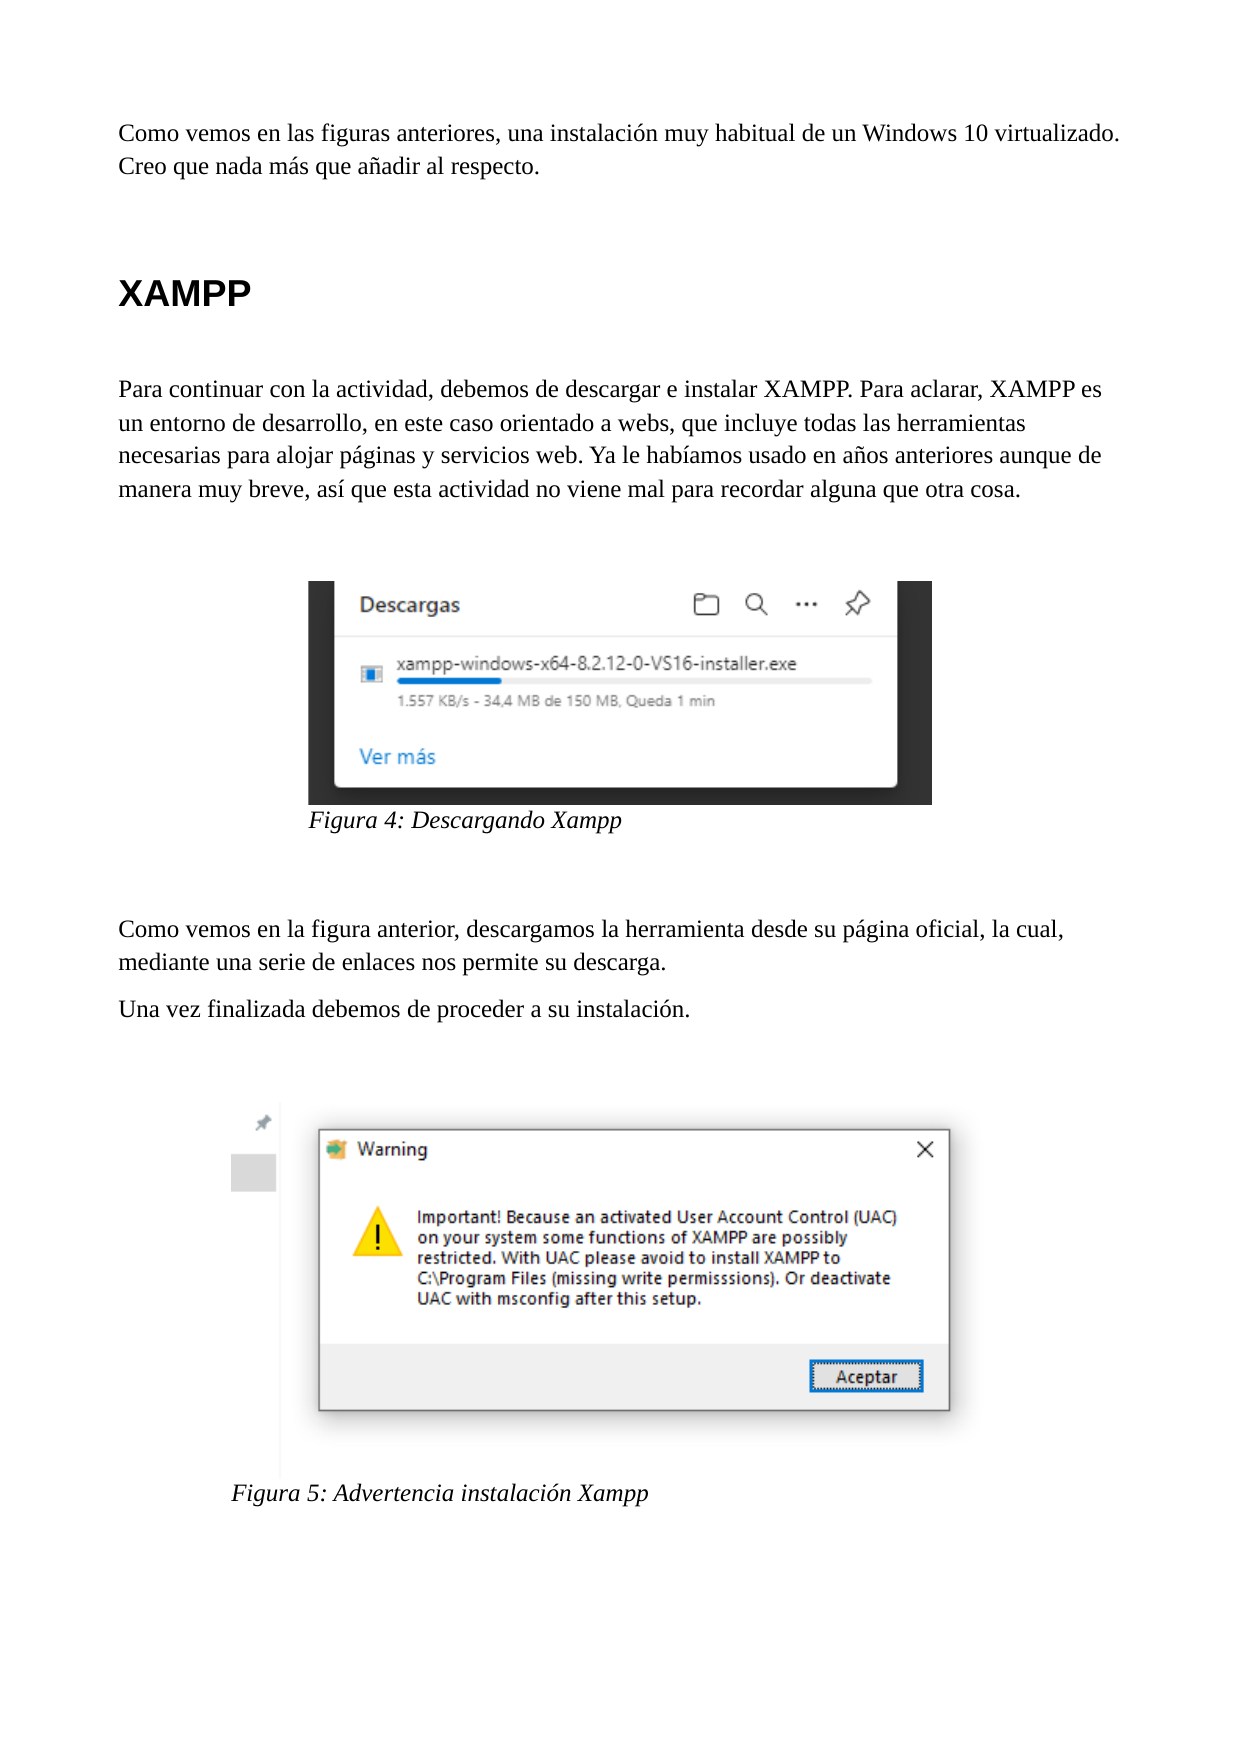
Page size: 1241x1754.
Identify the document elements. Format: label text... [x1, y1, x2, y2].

text Una vez finalizada debemos de proceder a su instalación. [118, 994, 1122, 1023]
subtitle XAMPP [118, 271, 1122, 314]
text Para continuar con la actividad, debemos de descargar e instalar XAMPP. Para aclarar, XAMPP es un entorno de desarrollo, en este caso orientado a webs, que incluye todas las herramientas necesarias para alojar páginas y servicios web. Ya le habíamos usado en años anteriores aunque de manera muy breve, así que esta actividad no viene mal para recordar alguna que otra cosa. [118, 374, 1122, 502]
picture [308, 581, 932, 805]
picture [231, 1102, 1010, 1479]
text Figura 4: Descargando Xampp [308, 805, 932, 833]
text Como vemos en las figuras anteriores, una instalación muy habitual de un Windows 10 virtualizado. Creo que nada más que añadir al respecto. [118, 118, 1122, 180]
text Figura 5: Advertencia instalación Xampp [231, 1479, 1009, 1507]
text Como vemos en la figura anterior, descargamos la herramienta desde su página oficial, la cual, mediante una serie de enlaces nos permite su descarga. [118, 914, 1122, 975]
